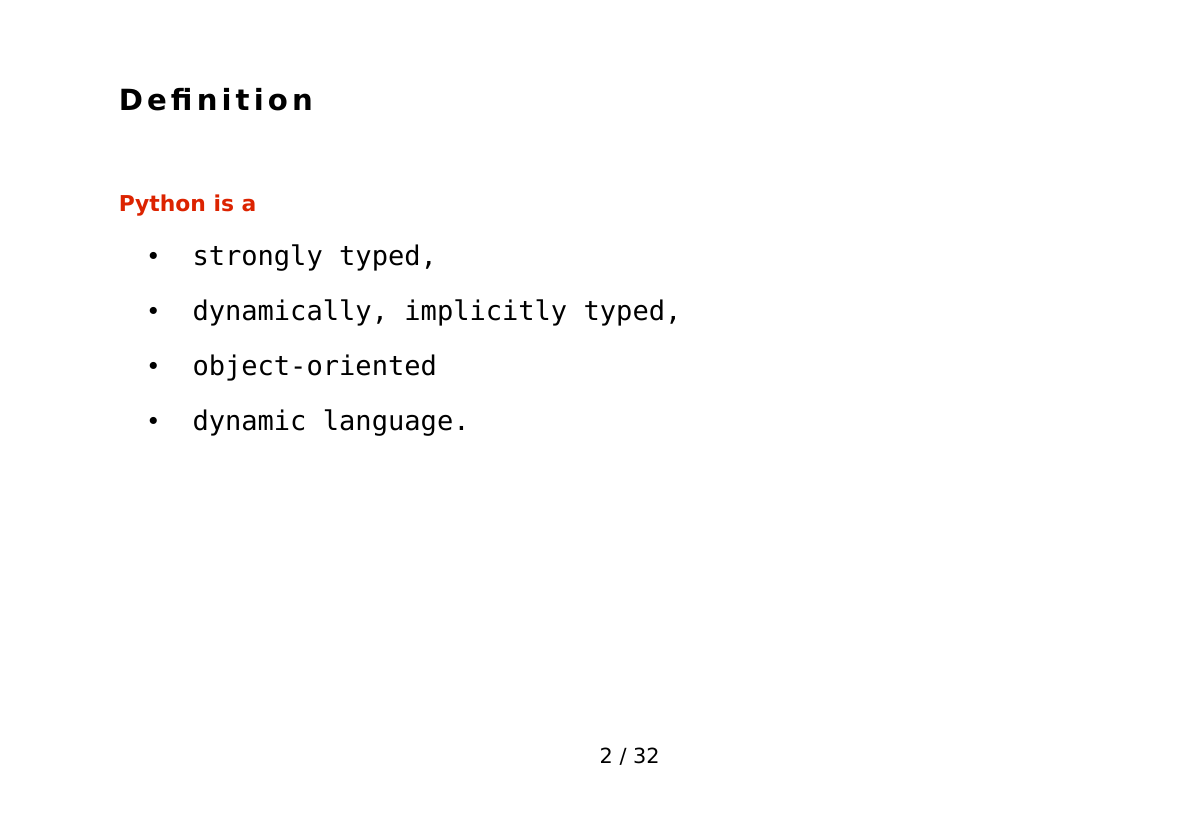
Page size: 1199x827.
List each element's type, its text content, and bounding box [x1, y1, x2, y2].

title Definition [118, 83, 1140, 117]
subtitle dynamically, implicitly typed, [148, 295, 1140, 327]
subtitle strongly typed, [148, 240, 1140, 271]
subtitle object-oriented [148, 350, 1140, 382]
subtitle dynamic language. [148, 405, 1140, 437]
text Python is a [118, 191, 1140, 216]
